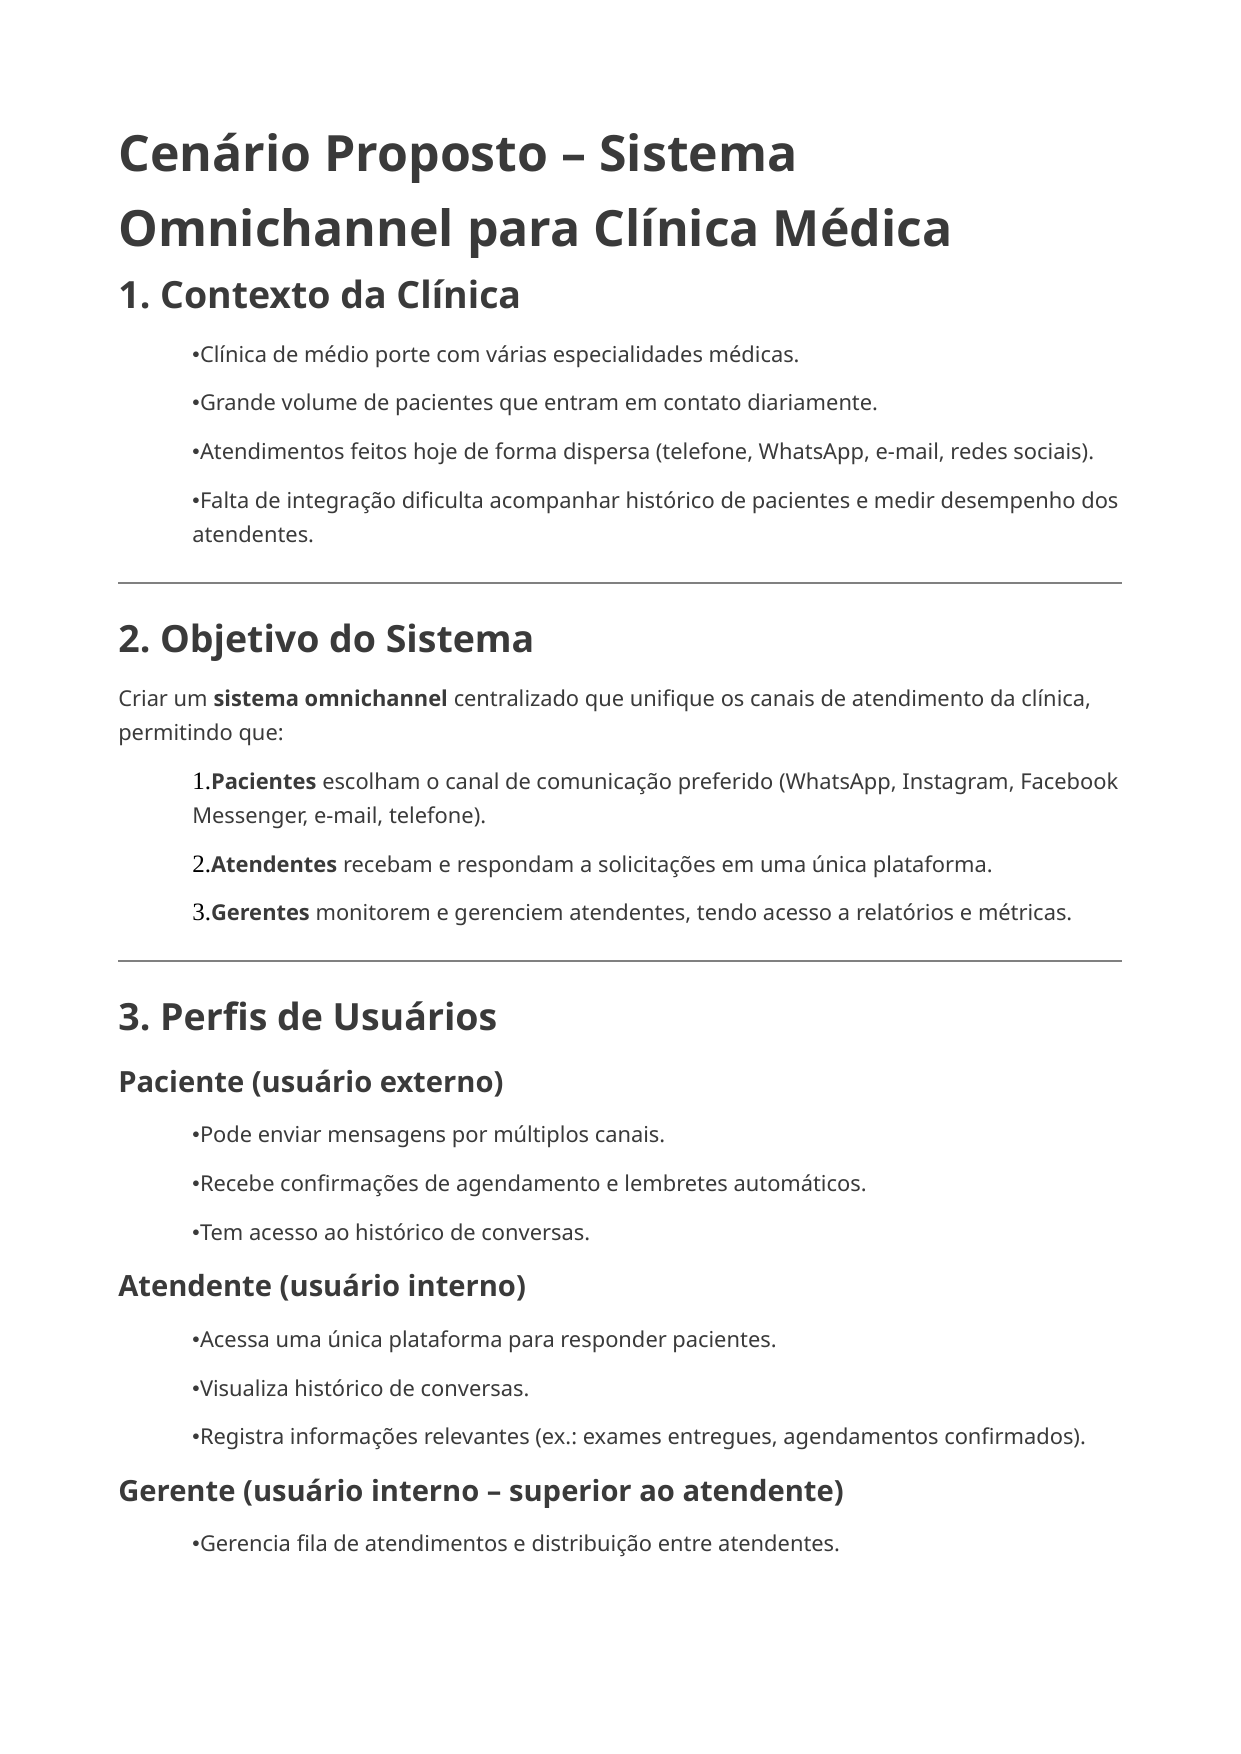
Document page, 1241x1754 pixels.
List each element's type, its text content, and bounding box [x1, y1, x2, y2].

list Visualiza histórico de conversas. [118, 1373, 1122, 1402]
subtitle Atendente (usuário interno) [118, 1266, 1122, 1305]
list Pode enviar mensagens por múltiplos canais. [118, 1119, 1122, 1149]
subtitle 3. Perfis de Usuários [118, 990, 1122, 1041]
list Gerencia fila de atendimentos e distribuição entre atendentes. [118, 1528, 1122, 1558]
list Atendentes recebam e respondam a solicitações em uma única plataforma. [118, 849, 1122, 878]
list Acessa uma única plataforma para responder pacientes. [118, 1324, 1122, 1354]
subtitle 1. Contexto da Clínica [118, 268, 1122, 319]
list Clínica de médio porte com várias especialidades médicas. [118, 339, 1122, 368]
subtitle Gerente (usuário interno – superior ao atendente) [118, 1470, 1122, 1510]
text Criar um sistema omnichannel centralizado que unifique os canais de atendimento da clínica, permitindo que: [118, 683, 1122, 747]
list Atendimentos feitos hoje de forma dispersa (telefone, WhatsApp, e-mail, redes sociais). [118, 436, 1122, 466]
list Recebe confirmações de agendamento e lembretes automáticos. [118, 1168, 1122, 1198]
list Grande volume de pacientes que entram em contato diariamente. [118, 387, 1122, 417]
list Tem acesso ao histórico de conversas. [118, 1217, 1122, 1247]
subtitle 2. Objetivo do Sistema [118, 612, 1122, 663]
list Pacientes escolham o canal de comunicação preferido (WhatsApp, Instagram, Facebook Messenger, e-mail, telefone). [118, 766, 1122, 830]
list Registra informações relevantes (ex.: exames entregues, agendamentos confirmados). [118, 1421, 1122, 1451]
list Falta de integração dificulta acompanhar histórico de pacientes e medir desempenho dos atendentes. [118, 485, 1122, 549]
list Gerentes monitorem e gerenciem atendentes, tendo acesso a relatórios e métricas. [118, 897, 1122, 927]
subtitle Cenário Proposto – Sistema Omnichannel para Clínica Médica [118, 118, 1122, 261]
subtitle Paciente (usuário externo) [118, 1061, 1122, 1101]
